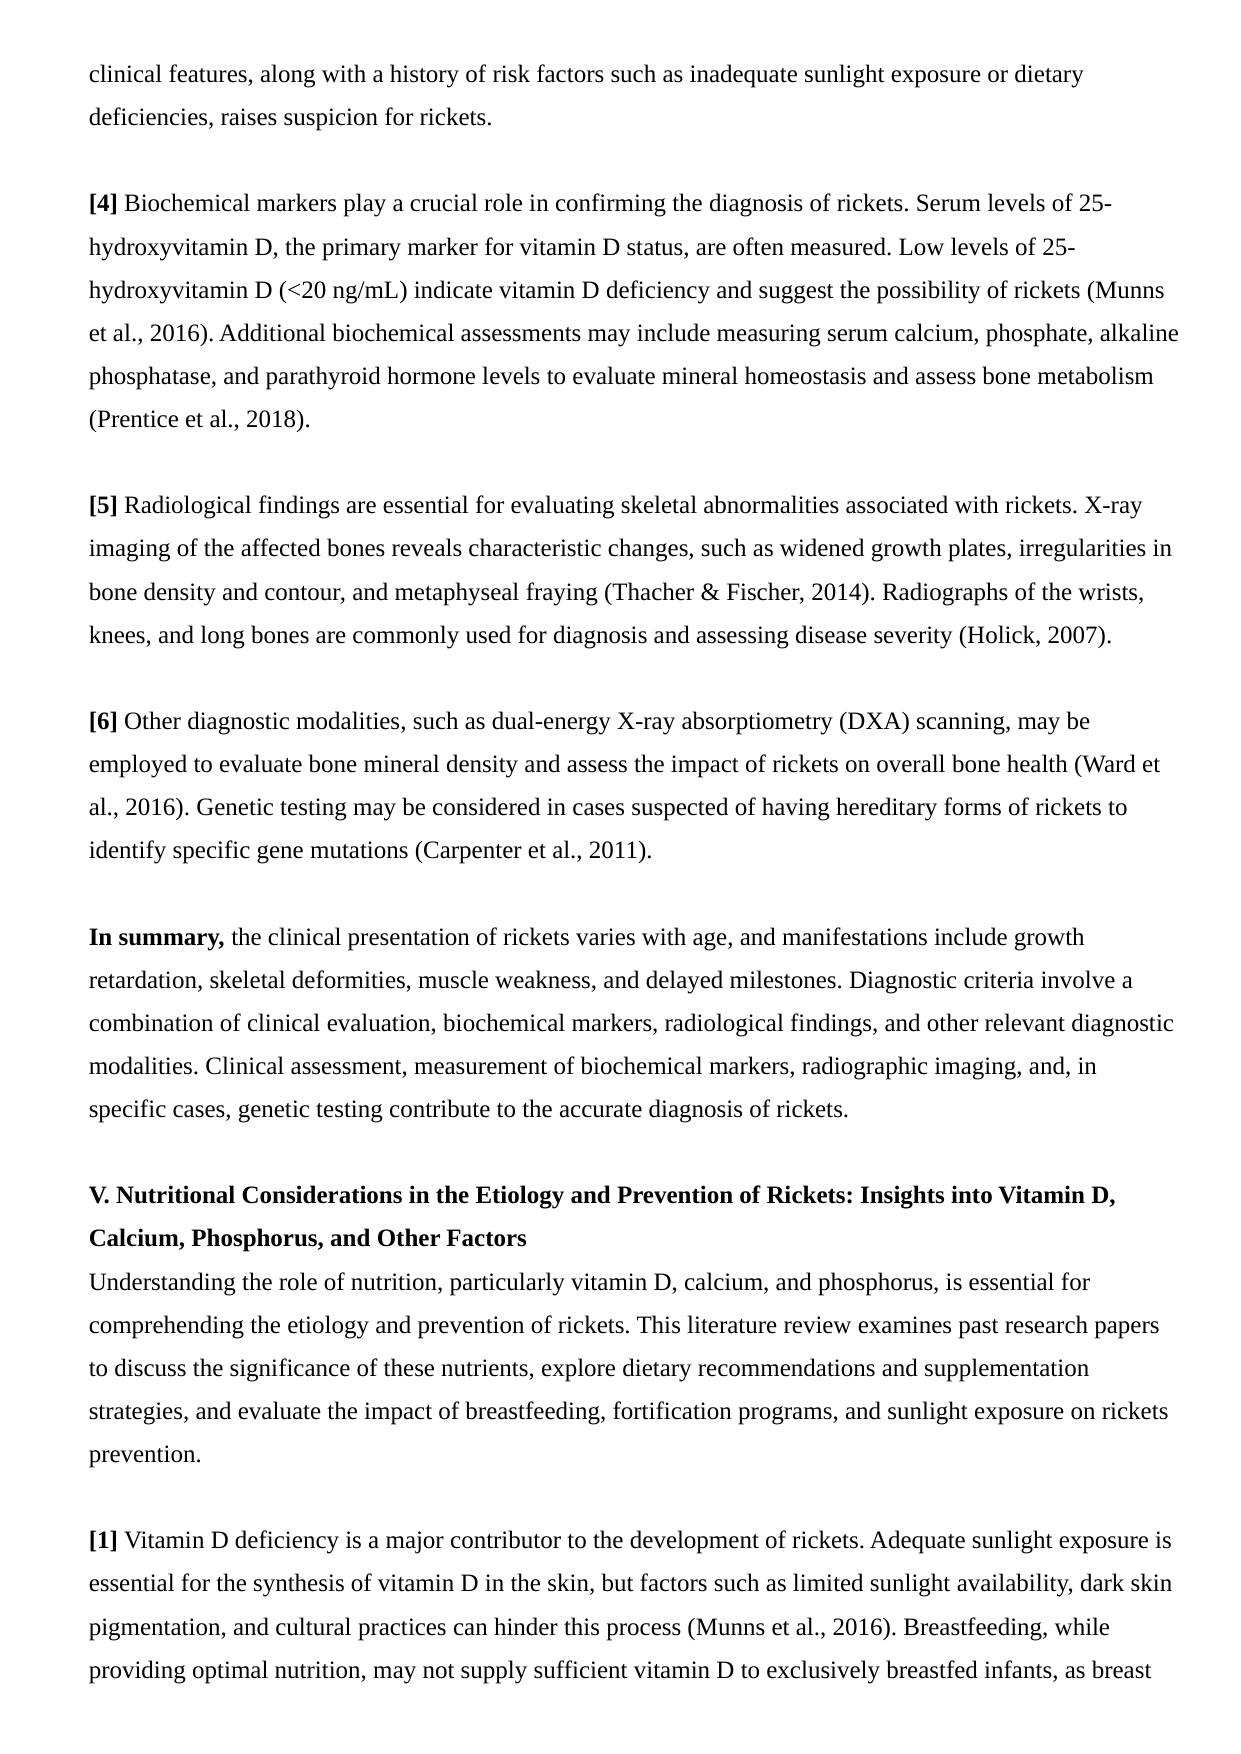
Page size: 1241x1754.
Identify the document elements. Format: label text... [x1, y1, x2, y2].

text V. Nutritional Considerations in the Etiology and Prevention of Rickets: Insights into Vitamin D, Calcium, Phosphorus, and Other Factors [88, 1180, 1181, 1252]
text clinical features, along with a history of risk factors such as inadequate sunlight exposure or dietary deficiencies, raises suspicion for rickets. [88, 59, 1181, 131]
text [4] Biochemical markers play a crucial role in confirming the diagnosis of rickets. Serum levels of 25-hydroxyvitamin D, the primary marker for vitamin D status, are often measured. Low levels of 25-hydroxyvitamin D (<20 ng/mL) indicate vitamin D deficiency and suggest the possibility of rickets (Munns et al., 2016). Additional biochemical assessments may include measuring serum calcium, phosphate, alkaline phosphatase, and parathyroid hormone levels to evaluate mineral homeostasis and assess bone metabolism (Prentice et al., 2018). [88, 188, 1181, 433]
text [1] Vitamin D deficiency is a major contributor to the development of rickets. Adequate sunlight exposure is essential for the synthesis of vitamin D in the skin, but factors such as limited sunlight availability, dark skin pigmentation, and cultural practices can hinder this process (Munns et al., 2016). Breastfeeding, while providing optimal nutrition, may not supply sufficient vitamin D to exclusively breastfed infants, as breast [88, 1525, 1181, 1683]
text Understanding the role of nutrition, particularly vitamin D, calcium, and phosphorus, is essential for comprehending the etiology and prevention of rickets. This literature review examines past research papers to discuss the significance of these nutrients, explore dietary recommendations and supplementation strategies, and evaluate the impact of breastfeeding, fortification programs, and sunlight exposure on rickets prevention. [88, 1267, 1181, 1468]
text [6] Other diagnostic modalities, such as dual-energy X-ray absorptiometry (DXA) scanning, may be employed to evaluate bone mineral density and assess the impact of rickets on overall bone health (Ward et al., 2016). Genetic testing may be considered in cases suspected of having hereditary forms of rickets to identify specific gene mutations (Carpenter et al., 2011). [88, 706, 1181, 864]
text [5] Radiological findings are essential for evaluating skeletal abnormalities associated with rickets. X-ray imaging of the affected bones reveals characteristic changes, such as widened growth plates, irregularities in bone density and contour, and metaphyseal fraying (Thacher & Fischer, 2014). Radiographs of the wrists, knees, and long bones are commonly used for diagnosis and assessing disease severity (Holick, 2007). [88, 490, 1181, 648]
text In summary, the clinical presentation of rickets varies with age, and manifestations include growth retardation, skeletal deformities, muscle weakness, and delayed milestones. Diagnostic criteria involve a combination of clinical evaluation, biochemical markers, radiological findings, and other relevant diagnostic modalities. Clinical assessment, measurement of biochemical markers, radiographic imaging, and, in specific cases, genetic testing contribute to the accurate diagnosis of rickets. [88, 922, 1181, 1123]
